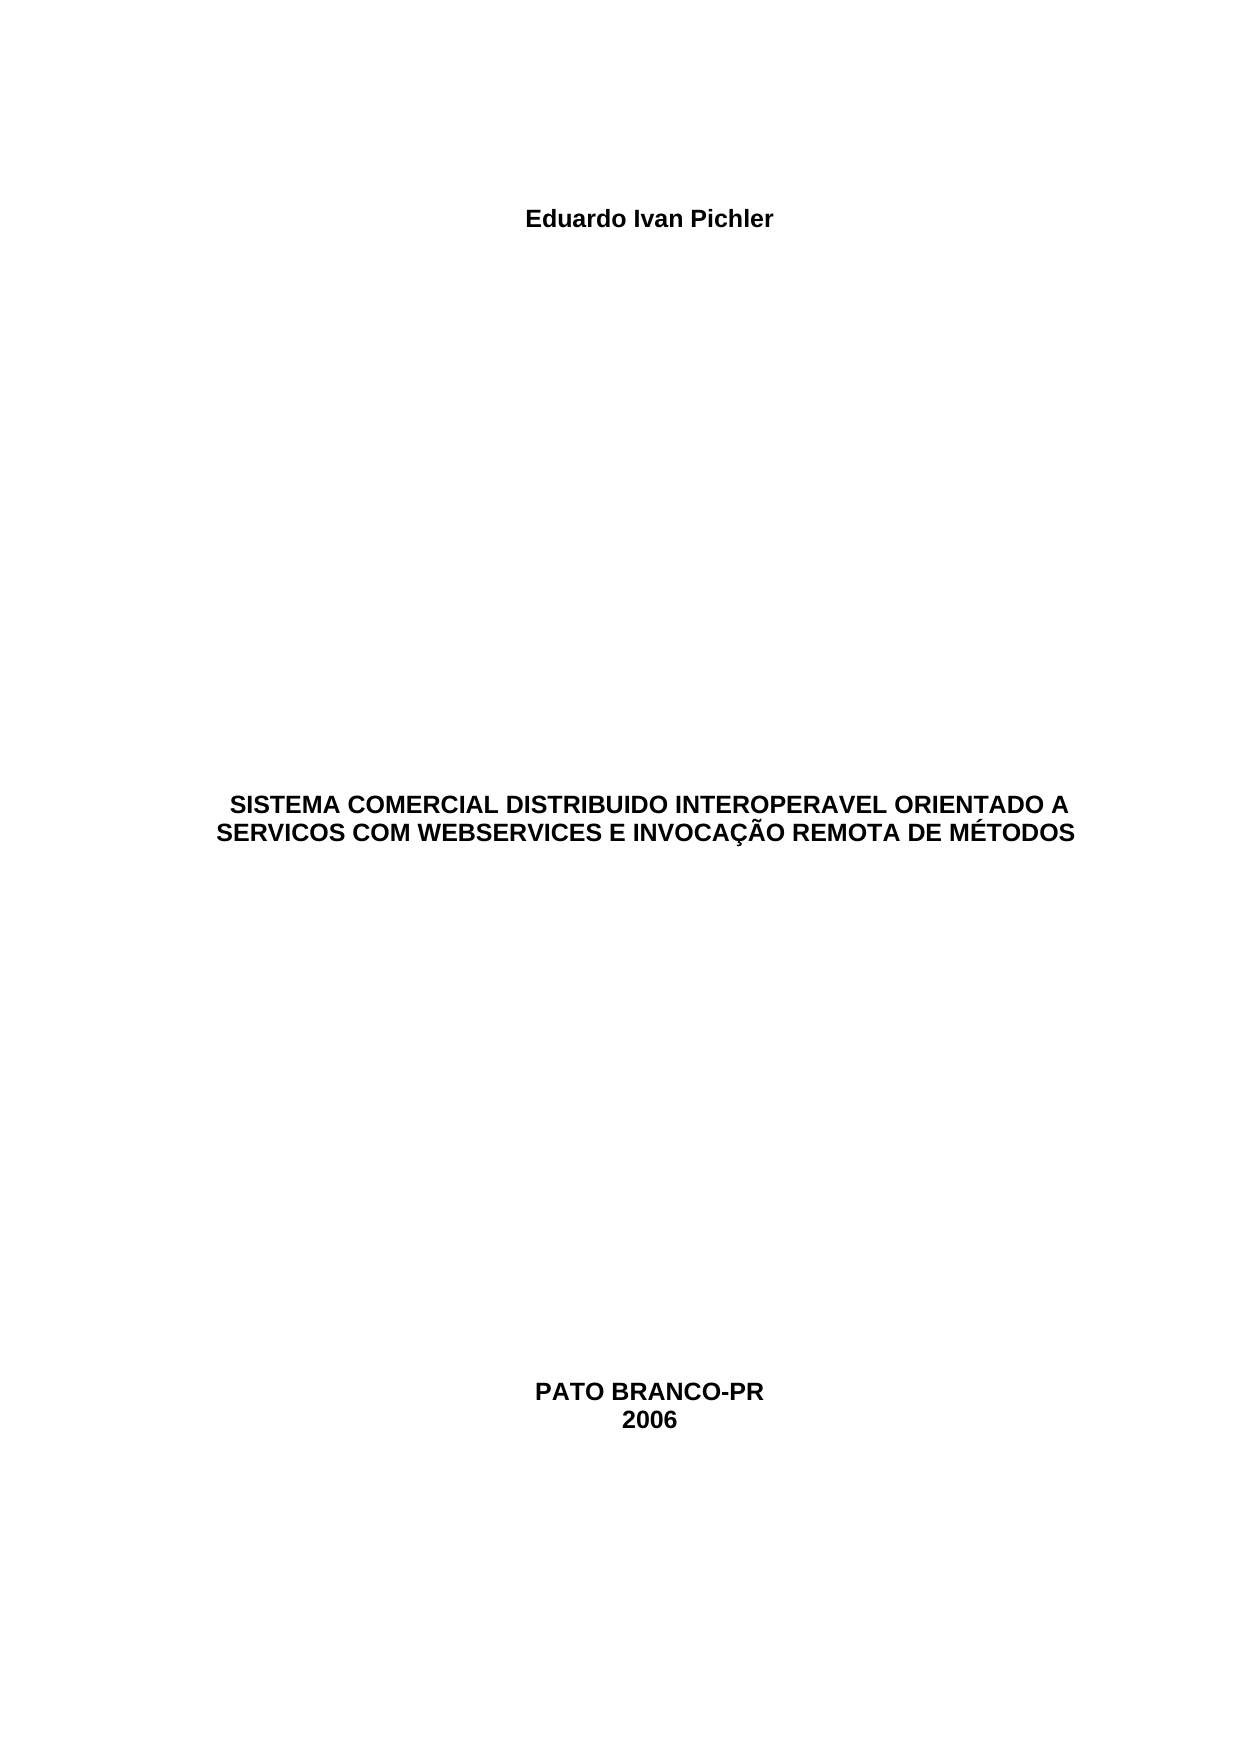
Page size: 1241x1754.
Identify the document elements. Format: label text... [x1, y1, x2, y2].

subtitle SISTEMA COMERCIAL DISTRIBUIDO INTEROPERAVEL ORIENTADO A SERVICOS COM WEBSERVICES E INVOCAÇÃO REMOTA DE MÉTODOS [177, 791, 1122, 847]
text PATO BRANCO-PR [177, 1378, 1122, 1406]
text 2006 [177, 1406, 1122, 1433]
text Eduardo Ivan Pichler [177, 205, 1122, 233]
